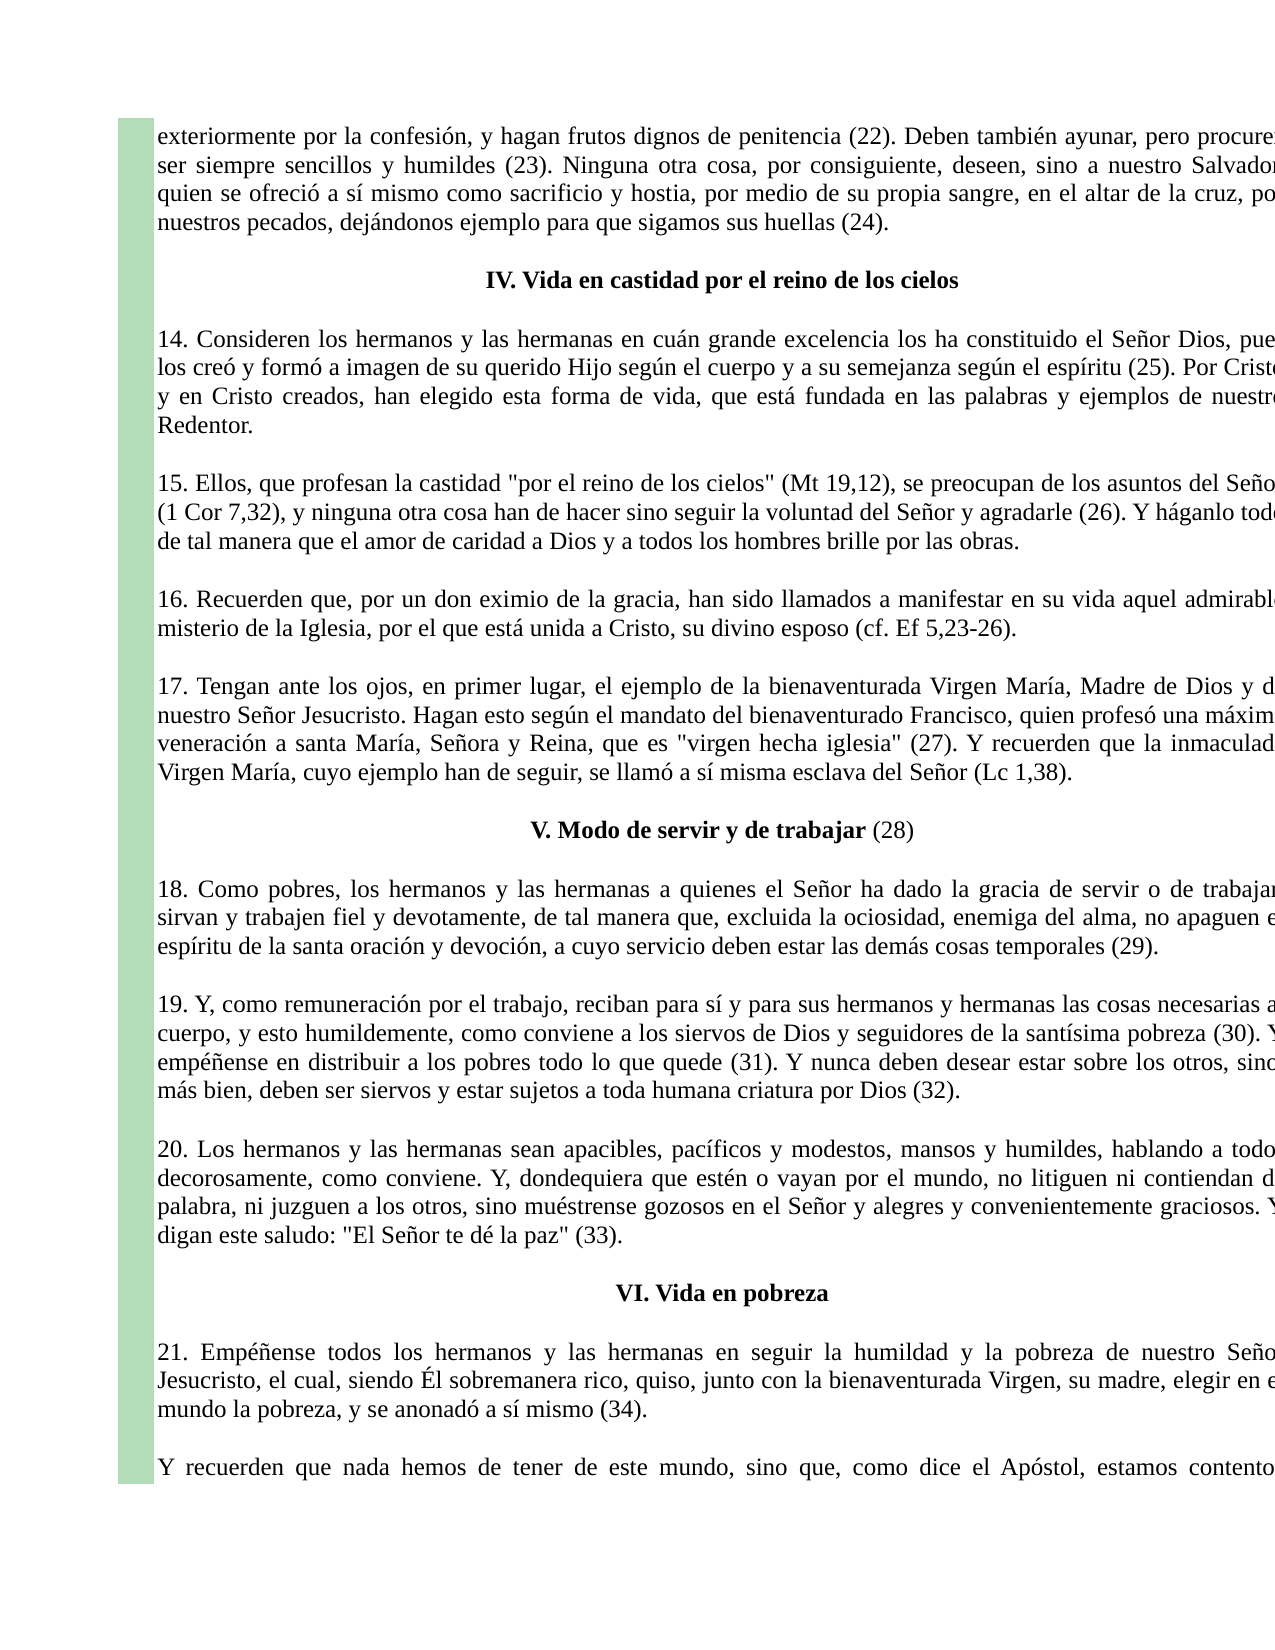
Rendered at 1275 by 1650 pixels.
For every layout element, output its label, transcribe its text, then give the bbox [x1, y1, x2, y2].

table_header Breve Pontificio "Franciscanum vitae propositum" Juan Pablo II, 8 de diciembre de 1982 El género de vida franciscano sigue atrayendo constantemente hoy, como en el pasado, a muchos hombres y mujeres sedientos de perfección evangélica y ávidos de Reino de Dios. Tomando como modelo a San Francisco de Asís, los miembros de la Tercera Orden Regular se esfuerzan por seguir a Jesucristo mismo, viviendo en fraternidad, asumiendo, con votos públicos, el compromiso de observar los consejos evangélicos de obediencia, pobreza y castidad, y dedicándose a diversas formas de actividad apostólica. Para realizar de modo más perfecto su género de vida, cultivan asiduamente la oración, ejercitan entre sí la caridad fraterna y practican la verdadera penitencia y abnegación cristiana. Considerando, pues, que todos esos aspectos y elementos del género de vida franciscano están adecuadamente expresados en la Regla y Vida de los Hermanos y Hermanas de la Tercera Orden Regular de San Francisco, y que, tal como en ella se describen, se adaptan al ideal de un verdadero Instituto franciscano, Nos, haciendo uso de la plenitud de nuestra potestad apostólica, disponemos, determinamos y decretamos que esta Regla entre en vigor y ayude a los Hermanos y Hermanas a buscar el sentido de la genuina vida franciscana. Hacemos esto después de haber ponderado atentamente cuanto sobre esta materia decretaron en su tiempo nuestros predecesores León X y Pío XI en las Constituciones Apostólicas Inter cetera y Rerum conditio. Porque sabemos muy bien cuanta diligencia y cuidado se ha derrochado para que esta Regla y Vida culminase su proceso de adecuada renovación y alcanzase el deseado consenso a través de discusiones e investigaciones, votaciones y redacciones realizadas en común, confiamos firmemente que ella producirá en el futuro los deseados frutos y efectos de la tan anhelada renovación. Así pues, mandamos que esta manifestación de nuestra voluntad permanezca firme y valedera ahora y en el futuro, sin que obste nada en contrario. Dado en Roma, junto a San Pedro, bajo el anillo del Pescador, el día 8 de diciembre del año del Señor 1982, quinto de Nuestro Pontificado. Agustín Card. Casaroli Secretario de Estado * * * Regla y Vida de los Hermanos y Hermanas de la Tercera Orden Regular de San Francisco Palabras de San Francisco a sus seguidores (1CtaF I) Todos aquellos que aman al Señor con todo el corazón, con toda el alma y la mente, con todas las fuerzas, y aman a sus prójimos como a sí mismos, y aborrecen sus cuerpos con sus vicios y pecados, y reciben el cuerpo y la sangre de nuestro Señor Jesucristo, y hacen frutos dignos de penitencia: ¡Oh, cuán dichosos y benditos son aquellos y aquellas que hacen tales cosas y perseveran en ellas! Porque se posará sobre ellos el espíritu del Señor y hará en ellos habitáculo y mansión; y son hijos del Padre celestial, cuyas obras realizan; y son esposos, hermanos y madres de nuestro Señor Jesucristo. Somos esposos cuando el alma fiel se une, por el Espíritu Santo, a nuestro Señor Jesucristo. Le somos hermanos cuando hacemos la voluntad del Padre que está en los cielos. Madres, cuando lo llevamos en nuestro corazón y en nuestro cuerpo por el amor divino y por una conciencia pura y sincera; lo damos a luz por las obras santas, que deben ser luz para ejemplo de los demás. ¡Oh, cuán glorioso, santo y grande es tener en los cielos un padre! ¡Oh, cuán santo, consolador, hermoso y admirable es tener un tal esposo! ¡Oh, cuán santo y cuán amado, agradable, humilde, pacífico, dulce, amable y sobre todas las cosas deseable es tener un tal hermano y un tal hijo, nuestro Señor Jesucristo, que dio la vida por sus ovejas y oró al Padre diciendo: Padre santo, guarda en tu nombre a aquellos que me diste en el mundo; tuyos eran y tú me los diste a mí. Y las palabras que me diste, a ellos se las he dado, y ellos las han recibido y han creído verdaderamente que salí de ti, y han conocido que tú me enviaste. Ruego por ellos y no por el mundo. Bendícelos y conságralos y yo por ellos me consagro a mí mismo. No ruego sólo por ellos, sino por los que han de creer en mí por su palabra, para que sean consagrados en la unidad como también nosotros. Y quiero, Padre, que donde yo estoy, también ellos estén conmigo, para que vean mi gloria en tu reino (cf. Jn 17). Amén. I. ¡En el nombre del Señor! Comienza la Regla y Vida de los hermanos y hermanas de la Tercera Orden Regular de San Francisco 1. La forma de vida de los hermanos y hermanas de la Tercera Orden Regular de San Francisco es ésta: observar el santo Evangelio de nuestro Señor Jesucristo, viviendo en obediencia, en pobreza y en castidad (1). Los que siguen a Jesucristo a ejemplo de San Francisco (2), están obligados a hacer más y mayores cosas, observando los preceptos y los consejos de nuestro Señor Jesucristo, y deben negarse a sí mismos, según lo que cada uno prometió a Dios (3). 2. Los hermanos y las hermanas de esta Orden, junto con todos los que quieren servir al Señor Dios en el seno de la santa Iglesia católica y apostólica, perseveren en la verdadera fe y penitencia (4). Propónganse vivir esta conversión evangélica en el espíritu de oración, de pobreza y de humildad. Y absténganse de todo mal y perseveren hasta el fin en el bien (5), porque el mismo Hijo de Dios ha de venir en gloria y dirá a todos los que le conocieron y adoraron y le sirvieron en penitencia: Venid, benditos de mi Padre, recibid el reino que os está preparado desde el origen del mundo (6). 3. Los hermanos y las hermanas prometen obediencia y reverencia al Papa y a la Iglesia Católica. Obedezcan, con el mismo espíritu, a quienes han sido constituidos servidores de la fraternidad (7). Y, dondequiera que estén y en cualquier lugar en que se encuentren, deben tratarse y honrarse unos a otros espiritual y diligentemente (8). Y fomenten la unidad y comunión con todos los miembros de la familia franciscana. II. Ingreso en esta vida 4. Aquellos que, inspirándoselo el Señor, vienen a nosotros con voluntad de abrazar esta vida, sean recibidos benignamente. Y en el tiempo oportuno serán presentados a los ministros que tienen la potestad de admitir en la fraternidad (9). 5. Los ministros asegúrense de que los aspirantes se adhieren verdaderamente a la fe católica y a los sacramentos de la Iglesia. Si son idóneos, sean iniciados en la vida de la fraternidad. Y expóngaseles diligentemente todo lo que se refiere a esta vida evangélica, principalmente estas palabras del Señor: Si quieres ser perfecto, vete y vende todo cuanto tienes, y dáselo a los pobres, y tendrás un tesoro en el cielo; luego ven y sígueme. Y también: Si alguno quiere venir en pos de mí, niéguese a sí mismo y tome su cruz y sígame (10). 6. Así, guiados por el Señor, comiencen la vida de penitencia, conscientes de que todos hemos de estar convirtiéndonos continuamente. Para significar la conversión y consagración a la vida evangélica, usen vestidos viles y compórtense con simplicidad (11). 7. Terminado el tiempo de prueba, sean recibidos a la obediencia, prometiendo observar siempre esta vida y regla (12). Y, pospuesto todo cuidado y solicitud, empéñense, del mejor modo que puedan, en servir, amar, honrar y adorar al Señor Dios con limpio corazón y mente pura (13). 8. Hagan siempre en sí mismos habitación y morada a Aquel que es el Señor Dios omnipotente, Padre e Hijo y Espíritu Santo (14), de tal manera que crezcan en el amor universal con corazón indiviso, convirtiéndose continuamente a Dios y al prójimo. III. Espíritu de oración 9. Dondequiera, en todo lugar, a toda hora y en todo tiempo, los hermanos y las hermanas crean verdadera y humildemente, y tengan en el corazón y amen, honren, adoren, sirvan, alaben, bendigan y glorifiquen al altísimo y sumo Dios eterno, Padre e Hijo y Espíritu Santo (15). Y adórenlo con puro corazón, porque es necesario orar siempre y no desfallecer; pues tales son los adoradores que el Padre busca (16). Con este mismo espíritu celebren el oficio divino en unión con la Iglesia universal. Aquellos y aquellas a quienes Dios ha llamado a la vida de contemplación, manifiesten con alegría renovada cada día su dedicación a Dios y celebren el amor que al mundo tiene el Padre, quien nos creó, nos redimió y por su sola misericordia nos salvará (17). 10. Los hermanos y las hermanas, junto con todas las criaturas de Dios, alaben al Señor, rey de cielo y tierra, y denle gracias porque, por su santa voluntad y por medio de su único Hijo con el Espíritu Santo, creó todas las cosas espirituales y corporales y nos creó también a nosotros a su imagen y semejanza (18). 11. Los hermanos y las hermanas, conformándose totalmente al santo Evangelio, mediten y retengan las palabras de nuestro Señor Jesucristo, que es el Verbo del Padre, y las palabras del Espíritu Santo, que son espíritu y vida (19). 12. Participen en el sacrificio de nuestro Señor Jesucristo y reciban su cuerpo y su sangre con gran humildad y veneración, recordando lo que dice el Señor: Quien come mi carne y bebe mi sangre, tiene vida eterna (20). Tributen toda la reverencia y todo el honor que puedan al santísimo cuerpo y sangre de nuestro Señor Jesucristo, y a sus sacratísimos nombres y a las palabras escritas de Aquel en quien todas las cosas que hay en los cielos y en la tierra han sido pacificadas y reconciliadas con el Dios omnipotente (21). 13. Los hermanos y las hermanas, en todas sus caídas, no tarden en reprenderse interiormente por la contrición y exteriormente por la confesión, y hagan frutos dignos de penitencia (22). Deben también ayunar, pero procuren ser siempre sencillos y humildes (23). Ninguna otra cosa, por consiguiente, deseen, sino a nuestro Salvador, quien se ofreció a sí mismo como sacrificio y hostia, por medio de su propia sangre, en el altar de la cruz, por nuestros pecados, dejándonos ejemplo para que sigamos sus huellas (24). IV. Vida en castidad por el reino de los cielos 14. Consideren los hermanos y las hermanas en cuán grande excelencia los ha constituido el Señor Dios, pues los creó y formó a imagen de su querido Hijo según el cuerpo y a su semejanza según el espíritu (25). Por Cristo y en Cristo creados, han elegido esta forma de vida, que está fundada en las palabras y ejemplos de nuestro Redentor. 15. Ellos, que profesan la castidad "por el reino de los cielos" (Mt 19,12), se preocupan de los asuntos del Señor (1 Cor 7,32), y ninguna otra cosa han de hacer sino seguir la voluntad del Señor y agradarle (26). Y háganlo todo de tal manera que el amor de caridad a Dios y a todos los hombres brille por las obras. 16. Recuerden que, por un don eximio de la gracia, han sido llamados a manifestar en su vida aquel admirable misterio de la Iglesia, por el que está unida a Cristo, su divino esposo (cf. Ef 5,23-26). 17. Tengan ante los ojos, en primer lugar, el ejemplo de la bienaventurada Virgen María, Madre de Dios y de nuestro Señor Jesucristo. Hagan esto según el mandato del bienaventurado Francisco, quien profesó una máxima veneración a santa María, Señora y Reina, que es "virgen hecha iglesia" (27). Y recuerden que la inmaculada Virgen María, cuyo ejemplo han de seguir, se llamó a sí misma esclava del Señor (Lc 1,38). V. Modo de servir y de trabajar (28) 18. Como pobres, los hermanos y las hermanas a quienes el Señor ha dado la gracia de servir o de trabajar, sirvan y trabajen fiel y devotamente, de tal manera que, excluida la ociosidad, enemiga del alma, no apaguen el espíritu de la santa oración y devoción, a cuyo servicio deben estar las demás cosas temporales (29). 19. Y, como remuneración por el trabajo, reciban para sí y para sus hermanos y hermanas las cosas necesarias al cuerpo, y esto humildemente, como conviene a los siervos de Dios y seguidores de la santísima pobreza (30). Y empéñense en distribuir a los pobres todo lo que quede (31). Y nunca deben desear estar sobre los otros, sino, más bien, deben ser siervos y estar sujetos a toda humana criatura por Dios (32). 20. Los hermanos y las hermanas sean apacibles, pacíficos y modestos, mansos y humildes, hablando a todos decorosamente, como conviene. Y, dondequiera que estén o vayan por el mundo, no litiguen ni contiendan de palabra, ni juzguen a los otros, sino muéstrense gozosos en el Señor y alegres y convenientemente graciosos. Y digan este saludo: "El Señor te dé la paz" (33). VI. Vida en pobreza 21. Empéñense todos los hermanos y las hermanas en seguir la humildad y la pobreza de nuestro Señor Jesucristo, el cual, siendo Él sobremanera rico, quiso, junto con la bienaventurada Virgen, su madre, elegir en el mundo la pobreza, y se anonadó a sí mismo (34). Y recuerden que nada hemos de tener de este mundo, sino que, como dice el Apóstol, estamos contentos teniendo qué comer y con qué vestirnos. Y guárdense mucho del dinero (35). Y deben gozarse cuando conviven con personas de baja condición y despreciadas, con los pobres y los débiles y los enfermos y los leprosos y los mendigos de los caminos (36). 22. Los que son verdaderamente pobres de espíritu, siguiendo el ejemplo del Señor, nada se apropian para sí ni a nadie se lo vedan, sino que viven como peregrinos y forasteros en este mundo. Ésta es la excelencia de la altísima pobreza, la que nos ha constituido en herederos y reyes del reino de los cielos, nos ha hecho pobres en cosas y nos ha sublimado en virtudes. Sea ésta nuestra porción, la que conduce a la tierra de los vivientes. Adheridos totalmente a ella, por el nombre de nuestro Señor Jesucristo jamás queramos tener ninguna otra cosa bajo el cielo (37). VII. Vida fraterna 23. Por el amor de Dios, los hermanos y las hermanas ámense mutuamente, como dice el Señor: Éste es mi mandamiento, que os améis unos a otros como yo os he amado. Y muestren con obras el amor que se tienen mutuamente (38). Y confiadamente manifieste el uno al otro su propia necesidad, para que le encuentre lo necesario y se lo proporcione (39). Dichosos los que aman tanto al otro cuando está enfermo y no puede corresponderles como cuando está sano y puede corresponderles (40). Y de todo cuanto les suceda, den gracias al Creador, y deseen estar tal como el Señor les quiere, sanos o enfermos (41). 24. Si sucediera alguna vez que, por una palabra o gesto, surgiera entre ellos un motivo de turbación, inmediatamente, antes de presentar la ofrenda de la propia oración ante el Señor (cf. Mt 5,24), pida perdón humildemente el uno al otro (cf. Mt 18,35). Si alguno descuidase gravemente la forma de vida que ha profesado, sea amonestado por el ministro o por los otros que hubiesen conocido su culpa. Y éstos no lo abochornen ni lo critiquen, sino tengan para con él gran misericordia (42). Y todos deben cuidadosamente evitar el airarse y conturbarse a causa del pecado de alguno, porque la ira y la conturbación impiden en sí y en los otros la caridad (43). VIII. Obediencia caritativa (44) 25. Los hermanos y las hermanas, a ejemplo del Señor Jesús que puso su voluntad en la voluntad del Padre (45), recuerden que han renunciado por Dios a sus propias voluntades (46). En todos los capítulos que hacen, busquen primero el reino de Dios y su justicia (Mt 6,33), y exhórtense para que puedan observar mejor la Regla que han prometido y seguir fielmente las huellas de nuestro Señor Jesucristo (47). No tengan potestad o dominio, y menos entre ellos (48). Por la caridad del espíritu, sírvanse y obedézcanse unos a otros de buen grado. Y ésta es la verdadera y santa obediencia de nuestro Señor Jesucristo (49). 26. Estén obligados a tener siempre a uno por ministro y siervo de la fraternidad (50), y estén obligados firmemente a obedecerle en todo lo que prometieron al Señor observar y no está en contra del alma y de esta Regla (51). 27. Los que son ministros y siervos de los otros hermanos, visítenlos, y humilde y caritativamente amonéstenlos y anímenlos (52). Y dondequiera haya hermanos y hermanas que sepan y conozcan que no pueden observar espiritualmente la Regla, deben y pueden recurrir a sus ministros. Y los ministros acójanlos caritativa y benignamente, y tengan para con ellos una familiaridad tan grande, que puedan los hermanos y hermanas hablar y comportarse con los ministros como los señores con sus siervos; pues así debe ser, que los ministros sean siervos de todos los hermanos y hermanas (53). 28. Y nadie se apropie ministerio alguno, sino que, en el tiempo establecido, él mismo deje de buen grado su cargo (54). IX. Vida apostólica 29. Los hermanos y las hermanas amen al Señor con todo el corazón, con toda el alma y la mente, con todas las fuerzas, y amen a sus prójimos como a sí mismos (55). Y enaltezcan al Señor en sus obras, pues para esto los ha enviado al mundo entero, para que de palabra y de obra den testimonio de su voz y hagan saber a todos que no hay otro omnipotente sino Él (56). 30. Que la paz que anuncian de palabra, la tengan, y en mayor medida, en sus corazones. Que nadie se vea provocado por ellos a ira o escándalo, sino que, por su mansedumbre, todos sean inducidos a la paz, a la benignidad y a la concordia. Pues para esto han sido llamados los hermanos y las hermanas: para curar a los heridos, vendar a los fracturados y corregir a los equivocados (57). Y, dondequiera que estén, recuerden que se dieron y que abandonaron sus cuerpos al Señor Jesucristo. Y por su amor deben exponerse a los enemigos tanto visibles como invisibles, porque dice el Señor: Dichosos los que padecen persecución por causa de la justicia, porque de ellos es el reino de los cielos (58). 31. En la caridad que es Dios, todos los hermanos y las hermanas, que oran o que sirven o que trabajan, empéñense en humillarse en todas las cosas, en no gloriarse ni gozarse en sí mismos, ni exaltarse interiormente por las palabras y obras buenas, más aún, por ningún bien que Dios hace o dice y realiza alguna vez en ellos y por ellos (59). En todo lugar y en todas las circunstancias, reconozcan que todos los bienes son del Señor Dios altísimo y dueño de todo; y denle gracias a Él, de quien proceden todos los bienes (60). Exhortación y bendición 32. Aplíquense todos los hermanos y las hermanas a lo que por encima de todo deben anhelar: tener el espíritu del Señor y su santa operación (61). Y, siempre sumisos a la santa Iglesia, firmes en la fe católica, observen la pobreza y la humildad y el santo Evangelio de nuestro Señor Jesucristo que firmemente han prometido (62). Y todo el que guarde estas cosas, sea colmado en el cielo de la bendición del altísimo Padre, y sea colmado en la tierra de la bendición de su amado Hijo, con el santísimo Espíritu Paráclito y con todas las virtudes de los cielos y con todos los santos. Y yo, el hermano Francisco, pequeñuelo, siervo vuestro, os confirmo cuanto puedo, interior y exteriormente, esta santísima bendición (Test 40-41). Notas: 1) 1 R 1,1: "La regla y vida de estos hermanos es ésta, a saber, vivir en obediencia, en castidad y sin nada propio, y seguir la doctrina y las huellas de nuestro Señor Jesucristo".- 2 R 1,1: "La regla y vida de los hermanos menores es ésta, a saber, observar el santo Evangelio de nuestro Señor Jesucristo viviendo en obediencia, sin nada propio y en castidad".- RCl 1,1-2: "La forma de vida de la Orden de las Hermanas Pobres, que el bienaventurado Francisco instituyó, es ésta: observar el santo Evangelio de nuestro Señor Jesucristo, viviendo en obediencia, sin nada propio y en castidad". 2) RCl 6,1: "Después que el altísimo Padre celestial se dignó, por su gracia, iluminar mi corazón para que, a ejemplo y según las enseñanzas de nuestro beatísimo Padre San Francisco, hiciese yo penitencia, poco después de su conversión, le prometí voluntariamente obediencia junto con mis hermanas". 3) 2CtaF 36-40: "Y de manera especial los religiosos, que renunciaron al siglo, están obligados a hacer más y mayores cosas, pero sin omitir éstas. Debemos aborrecer nuestros cuerpos con sus vicios y pecados, porque dice el Señor en el Evangelio: todos los males, vicios y pecados salen del corazón (Mt 15,18-19; Mc 7,23). Debemos amar a nuestros enemigos y hacer el bien a los que nos tienen odio (cf. Mt 5,44; Lc 6,27). Debemos guardar los preceptos y los consejos de nuestro Señor Jesucristo. Debemos, igualmente, negarnos a nosotros mismos (cf. Mt 16,24) y poner nuestros cuerpos bajo el yugo de la servidumbre y de la santa obediencia, según lo que cada uno prometió al Señor". 4) 1 R 23,7: "Y a cuantos quieren servir al Señor Dios en el seno de la santa Iglesia católica y apostólica y a todos los órdenes siguientes..., humildemente les rogamos y suplicamos todos nosotros, hermanos menores, siervos inútiles (Lc 17,10), que todos perseveremos en la verdadera fe y penitencia, porque de otro modo nadie se puede salvar". 5) 1 R 21,9: "Guardaos y absteneos de todo mal y perseverad hasta el fin en el bien". 6) R 23,4: "Y te damos gracias porque este mismo Hijo tuyo ha de venir en la gloria de su majestad... a decir a todos los que te conocieron y adoraron y te sirvieron en penitencia: Venid, benditos de mi Padre, recibid el reino que os está preparado desde el origen del mundo (cf. Mt 25,34)". 7) 1 R Pról. 3-4: "El hermano Francisco, y todo aquel que sea cabeza de esta Religión, prometa obediencia y reverencia al señor papa Inocencio y a sus sucesores. Y todos los otros hermanos están obligados a obedecer al hermano Francisco y a sus sucesores".- 2 R 1,2-3: "El hermano Francisco promete obediencia y reverencia al señor papa Honorio y a sus sucesores canónicamente elegidos y a la Iglesia romana. Y los otros hermanos estén obligados a obedecer al hermano Francisco y a sus sucesores".- RCl 1,3-5: "Clara, indigna sierva de Cristo y plantita del beatísimo padre Francisco, promete obediencia y reverencia al señor Papa Inocencio y a sus sucesores elegidos canónicamente. Y así como en el principio de su conversión prometió, juntamente con sus hermanas, obediencia a San Francisco, esa misma obediencia promete mantener inviolablemente también a sus sucesores. Y las demás hermanas estén siempre obligadas a obedecer a los sucesores de San Francisco, a la hermana Clara y a las demás abadesas, canónicamente elegidas, que le sucedieren". 8) Test 1: "El Señor me dio a mí, el hermano Francisco, de esta manera comenzar a hacer penitencia...".- 1 R 7,15: "Y, dondequiera que estén o en cualquier lugar en que se encuentren unos con otros, los hermanos deben tratarse espiritual y diligentemente y honrarse mutuamente sin murmuración".- 2 R 6,7-8: "Y dondequiera que estén y se encuentren unos con otros los hermanos, condúzcanse mutuamente con familiaridad entre sí. Y exponga confiadamente el uno al otro su necesidad, porque si la madre nutre y quiere a su hijo carnal, ¿cuánto más amorosamente debe cada uno querer y nutrir a su hermano espiritual?". 9) 1 R 2,1-3: "Si alguno, queriendo, por divina inspiración, abrazar esta vida, viene a nuestros hermanos, sea recibido benignamente por ellos. Y, si está resuelto a tomar nuestra vida, guárdense mucho los hermanos de entrometerse en sus negocios temporales y preséntenlo cuanto antes a su ministro. Y el ministro acójalo benignamente y anímelo...".- 2 R 2,1: "Si algunos quieren tomar esta vida y vienen a nuestros hermanos, remítanlos a sus ministros provinciales; a ellos solamente, y no a otros, se concede la licencia de recibir hermanos".- RCl 2,1: "Si alguna, por inspiración divina, viene a nosotras con deseo de abrazar esta vida, la abadesa pida, por obligación, el consentimiento de todas las hermanas...". 10) 2 R 2,2-6: "Y los ministros examínenlos diligentemente sobre la fe católica y los sacramentos de la Iglesia. Y si creen todo esto, y quieren profesarlo fielmente, y guardarlo firmemente hasta el fin..., díganles la palabra del santo Evangelio (cf. Mt 19,21): que vayan y vendan todo lo suyo y procuren distribuírselo a los pobres. Y, si no pueden hacerlo, les es suficiente la buena voluntad".- RCl 2,3-9: "Y si le pareciere bien a la abadesa recibirla, examínela o hágala examinar cuidadosamente acerca de la fe católica y de los sacramentos de la Iglesia. Y si cree todo esto y está dispuesta a confesarlo fielmente y a cumplirlo firmemente hasta el fin..., expóngale puntualmente el tenor de nuestra vida. Y si fuere idónea, dígasele la palabra del santo Evangelio (cf. Mt 19,21): que vaya y venda todas sus cosas y procure distribuirlas a los pobres. Mas, si no lo pudiere hacer, le basta la buena voluntad".- 1 R 1,1-3: "Esta es la vida y regla de los hermanos: ...y seguir la doctrina y las huellas de N. S. J. C., el cual dice: Si quieres ser perfecto, vete y vende todas las cosas (cf. Lc 18,22) que tienes y dáselas a los pobres, y tendrás un tesoro en el cielo; y ven, sígueme (Mt 19,21). Y también: Si alguno quiere venir en pos de mí, niéguese a sí mismo y tome su cruz y sígame (Mt 16,24)".- 1 R 2,3-4: "Y el ministro acójalo benignamente y anímelo y expóngale con esmero el tenor de nuestra vida. Cumplido esto, el mencionado aspirante venda todas sus cosas y procure distribuírselo todo a los pobres, si quiere y puede hacerlo según el espíritu sin impedimento". 11) 1 R 2,14-15: "Y todos los hermanos vistan ropas viles...; porque dice el Señor en el Evangelio: Los que visten con lujo y viven entre placeres (Lc 7,25) y los que viven muellemente, en las casas de los reyes están (Mt 11,8). Y, aunque les tachen de hipócritas, sin embargo, no cesen de obrar bien, ni busquen en este siglo vestidos caros, para que puedan tener vestido en el reino de los cielos".- 2 R 2,16-17: "Y todos los hermanos vistan ropas viles... Amonesto y exhorto a todos ellos a que no desprecien ni juzguen a quienes ven que se visten de prendas muelles y de colores y que toman manjares y bebidas exquisitos; al contrario, cada uno júzguese y despréciese a sí mismo".- RCl 2,25: "Y, por amor del santísimo y amadísimo Niño, envuelto en pobrísimos pañales y reclinado en un pesebre (cf. 2,7.12), y de su santísima Madre, amonesto, ruego y exhorto que se vistan siempre de vestidos viles". 12) 1 R 2,9: "Y, cumplido el año y término de la probación, sea recibido a la obediencia".- 2 R 2,11: "Y, terminado el año de la probación, sean recibidos a la obediencia, prometiendo guardar siempre esta vida y regla".- RCl 2,14: "Y terminado el año de prueba, sea recibida a la obediencia, prometiendo observar siempre la vida y forma de nuestra pobreza". 13) 1 R 22,26: "...ruego a todos los hermanos, tanto a los ministros como a los otros que, removido todo impedimento y pospuesta toda preocupación y solicitud, como mejor puedan, sirvan, amen, honren y adoren al Señor Dios, y háganlo con limpio corazón y mente pura, que es lo que Él busca por encima de todo".- Adm 16,2: "Son verdaderamente de corazón limpio los que desprecian lo terreno, buscan lo celestial y nunca dejan de adorar y contemplar al Señor Dios vivo y verdadero con corazón y ánimo limpio". 14) 1 R 22,27: "Y hagamos siempre en ellos habitación y morada (cf. Jn 14,23) a Aquel que es el Señor Dios omnipotente, Padre e Hijo y Espíritu Santo".- 1CtaF I,5-10: "¡Oh, cuán dichosos y benditos son los hombres y mujeres que practican estas cosas y perseveran en ellas! Porque se posará sobre ellos el espíritu del Señor (cf. Is 11,2) y hará en ellos habitación y morada (cf. Jn 14,23); y son hijos del Padre celestial...".- 2CtaF 48-53: "Y sobre todos aquellos y aquellas que cumplan estas cosas y perseveren hasta el fin, se posará el Espíritu del Señor (Is 11,2) y hará en ellos habitación y morada (cf. Jn 14,23). Y serán hijos del Padre celestial (cf. Mt 5,45), cuyas obras realizan. Y son esposos, hermanos y madres de N. S. Jesucristo (cf. Mt 12,50). Somos esposos cuando el alma fiel se une, por el Espíritu Santo, a Jesucristo. Y hermanos somos cuando cumplimos la voluntad del Padre, que está en el cielo (cf. Mt 12,50); madres, cuando lo llevamos en el corazón y en nuestro cuerpo (cf. 1 Cor 6,20) por el amor y por una conciencia pura y sincera; lo damos a luz por las obras santas, que deben ser luz para ejemplo de otros (cf. Mt 5,16)". 15) 1 R 23,11: "Nada, pues, impida, nada separe, nada adultere; nosotros todos, dondequiera, en todo lugar, a toda hora y en todo tiempo, todos los días y continuamente, creamos verdadera y humildemente y tengamos en el corazón y amemos, honremos, adoremos, sirvamos, alabemos y bendigamos, glorifiquemos y sobreexaltemos, engrandezcamos y demos gracias al altísimo y sumo Dios eterno, trinidad y unidad, Padre e Hijo y Espíritu Santo, creador de todas las cosas y salvador de todos los que en Él creen y esperan y lo aman; que, sin principio y sin fin, es inmutable, invisible, inenarrable...". 16) 1 R 22,29-30: "Y adorémosle con puro corazón, porque es preciso orar siempre y no desfallecer (Lc 18,1); pues tales son los adoradores que el Padre busca (cf. Jn 4,23-24)". 17) 1 R 23,8: "Amemos todos con todo el corazón, con toda el alma, con toda la mente, con toda la fuerza y poder (cf. Mc 12,30), con todo el entendimiento, con todas las energías, con todo el empeño, con todo el afecto, con todas las entrañas, con todos los deseos y quereres, al Señor Dios (Mc 12,30. 33; Lc 10,27), que nos dio y nos da a todos nosotros todo el cuerpo, toda el alma y toda la vida; que nos creó, nos redimió y por sola su misericordia nos salvará (cf. Tob 13,5); que nos ha hecho y hace todo bien a nosotros, miserables y míseros, pútridos y hediondos, ingratos y malos". 18) 1 R 23,1: "Omnipotente, santísimo, altísimo y sumo Dios, Padre santo y justo, Señor, rey de cielo y tierra (cf. Mt 11,25), te damos gracias por ti mismo, pues por tu santa voluntad, y por medio de tu único Hijo con el Espíritu Santo, creaste todas las cosas espirituales y corporales, y a nosotros, hechos a tu imagen y semejanza, nos colocaste en el paraíso (cf. Gén 1,26; 2,15)".- Cánt 3: "Loado seas, mi Señor, con todas tus criaturas...". 19) 2CtaF 3: "Por eso... me he propuesto comunicaros, a través de esta carta y de mensajeros, las palabras de nuestro Señor Jesucristo, que es el verbo del Padre, y las palabras del Espíritu Santo, que son espíritu y vida (Jn 6,64)". 20) 1 R 20,5: "Y, contritos y confesados de este modo, reciban con gran humildad y veneración el cuerpo y sangre de nuestro Señor Jesucristo, recordando lo que el Señor dice: Quien come mi carne y bebe mi sangre, tiene vida eterna (Jn 6,54)". 21) CtaO 12-13: "Así, pues, besándoos los pies y con la caridad que puedo, os suplico a todos vosotros, hermanos, que tributéis toda reverencia y todo el honor, en fin, cuanto os sea posible, al santísimo cuerpo y sangre de nuestro Señor Jesucristo, en quien todas las cosas que hay en cielos y tierra han sido pacificadas y reconciliadas con el Dios omnipotente (cf. Col 1,20)".- CtaCle 1: "Reparemos todos los clérigos en el gran pecado e ignorancia en que incurren algunos sobre el santísimo cuerpo y sangre de nuestro Señor Jesucristo y sobre los sacratísimos nombres y sus palabras escritas que consagran el cuerpo".- Test 11-12: "Y quiero que estos santísimos misterios sean honrados y venerados por encima de todo y colocados en lugares preciosos. Y los santísimos nombres y sus palabras escritas, donde los encuentre en lugares indebidos, quiero recogerlos, y ruego que se recojan y se coloquen en lugar decoroso". 22) Adm 23,3: "Es siervo fiel y prudente (cf. Mt 24,45) el que en ninguna caída tarda en reprenderse interiormente por la contrición, y exteriormente por la confesión y la satisfacción de obra".- 2CtaF 25: "Hagamos, además, frutos dignos de penitencia (Lc 3,8)". 23) Cf. 1 R 3,11-13; 2 R 3,5-9; RCl 3,8-11.- Cf. Adm 19.- 2CtaF 45: "No debemos ser sabios y prudentes según la carne, sino, más bien, sencillos, humildes y puros". 24) 1 R 23,9: "Ninguna otra cosa, pues, deseemos, ninguna otra queramos, ninguna otra nos agrade y deleite, sino nuestro Creador y Redentor y Salvador, solo verdadero Dios, que es bien pleno, todo bien, bien total, verdadero y sumo bien...".- 2CtaF 11-14: "Y la voluntad de su Padre fue que su bendito y glorioso Hijo, a quien nos dio para nosotros y que nació por nuestro bien, se ofreciese a sí mismo como sacrificio y hostia, por medio de su propia sangre, en el altar de la cruz; no para sí mismo, por quien todo fue hecho (cf. Jn 1,3), sino por nuestros pecados, dejándonos ejemplo para que sigamos sus huellas (cf. 1 Pe 2,21 )". 25) Adm 5,1: "Repara, ¡oh hombre!, en cuán grande excelencia te ha constituido el Señor Dios, pues te creó y formó a imagen de su querido Hijo según el cuerpo y a su semejanza según el espíritu (cf. Gén 1,26)".- Cf. Col 1,16. 26) 1 R 22,9: "Ahora bien, después que hemos abandonado el mundo, ninguna otra cosa hemos de hacer sino seguir la voluntad del Señor y agradarle". 27) SalVM 1: "¡Salve, Señora, santa Reina, santa Madre de Dios, María, que eres virgen hecha iglesia!". 28) 1 R 7: "Modo de servir y trabajar". 29) 2 R 5,1-2: "Aquellos hermanos a quienes ha dado el Señor la gracia del trabajo, trabajen fiel y devotamente, de forma tal que, evitando el ocio, que es enemigo del alma, no apaguen el espíritu (1 Tes 5,19) de la santa oración y devoción, a cuyo servicio deben estar las demás cosas temporales".- RCl 7,1-2: "Las hermanas, a quienes el Señor ha dado la gracia de trabajar, después de la hora de tercia trabajen fiel y devotamente en un trabajo honesto y de utilidad común, de tal manera que, evitando el ocio, que es enemigo del alma, no apaguen el espíritu de la santa oración y devoción, a cuyo servicio deben estar las demás cosas temporales". 30) 2 R 5,3-4: "Y como remuneración del trabajo, reciban para sí y para sus hermanos las cosas necesarias al cuerpo, pero no dinero o pecunia; y esto háganlo humildemente, como corresponde a quienes son siervos de Dios y seguidores de la santísima pobreza". 31) 1 R 2,4: "Cumplido esto, el mencionado aspirante venda todas sus cosas y procure distribuírselo todo a los pobres, si quiere y puede hacerlo según el espíritu sin impedimento".- 1 R 9,8: "La limosna es la herencia y justicia que se debe a los pobres, adquirida para nosotros por nuestro Señor Jesucristo". 32) 2CtaF 47: "Nunca debemos desear estar sobre los otros, sino, más bien, debemos ser siervos y estar sujetos a toda humana criatura por Dios (1 Pe 2,13)". 33) 2 R 3,10-11: "Aconsejo, amonesto y exhorto en el Señor Jesucristo a mis hermanos que, cuando van por el mundo, no litiguen ni contiendan de palabra (cf. 2 Tim 2,14) ni juzguen a otros; sino sean apacibles, pacíficos y mesurados, mansos y humildes, hablando a todos decorosamente, como conviene".- 2 R 2,17: "Amonesto y exhorto a todos ellos a que no desprecien ni juzguen a quienes ven que se visten de prendas muelles y de colores y que toman manjares y bebidas exquisitos; al contrario, cada uno júzguese y despréciese a sí mismo".- 1 R 7,16: "Y guárdense de mostrarse tristes exteriormente o hipócritamente ceñudos; muéstrense, más bien, gozosos en el Señor (cf. Flp 4,4) y alegres y debidamente agradables".- Test 23: "El Señor me reveló que dijésemos este saludo: El Señor te dé la paz". 34) 1 R 9,1: "Empéñense todos los hermanos en seguir la humildad y pobreza de nuestro Señor Jesucristo...".- 2CtaF 5: "Y, siendo Él sobremanera rico (2 Cor 8,9), quiso, junto con la bienaventurada Virgen, su Madre, escoger en el mundo la pobreza".- RCl 6,6-8: "Y, a fin de que jamás nos separásemos de la santísima pobreza que habíamos abrazado, ni tampoco las que habían de venir después de nosotras, poco antes de su muerte nos escribió de nuevo su última voluntad, con estas palabras: "Yo, el hermano Francisco, el pequeñuelo, quiero seguir la vida y pobreza del altísimo Señor Jesucristo y de su santísima Madre, y perseverar en ella hasta el fin. Y os ruego a vosotras, señoras mías, y os recomiendo que viváis siempre en esta santísima vida y pobreza..."".- Cf. Flp 2,7. 35) 1 R 9,1: "Empéñense todos los hermanos en seguir la humildad y pobreza de nuestro Señor Jesucristo y recuerden que nada hemos de tener de este mundo, sino que, como dice el Apóstol, estamos contentos teniendo qué comer y con qué vestirnos (1 Tim 6,8)".- 1 R 8,11: "Pero guárdense mucho de la pecunia".- Cf. 2 R 5,3-4. 36) 1 R 9,2: "Y deben gozarse cuando conviven con gente de baja condición y despreciada, con los pobres y débiles, y con los enfermos y leprosos, y con los mendigos de los caminos". 37) Cf. Adm 14; cf. Mc 10,27-29.- 2 R 6,1-6: "Los hermanos no se apropien nada para sí, ni casa, ni lugar, ni cosa alguna. Y, como peregrinos y forasteros en este siglo (cf. Gén 23,4; Sal 38,13; 1 Pe 2,11), que sirven al Señor en pobreza y humildad, vayan por limosna confiadamente. Y no tienen por qué avergonzarse, pues el Señor se hizo pobre por nosotros en este mundo (cf. 2 Cor 8,9). Ésta es la excelencia de la altísima pobreza, la que a vosotros, mis queridísimos hermanos, os ha constituido en herederos y reyes del reino de los cielos, os ha hecho pobres en cosas y os ha sublimado en virtudes (cf. Sant 2,5). Sea ésta vuestra porción, la que conduce a la tierra de los vivientes (cf. Sal 141,6). Adheridos enteramente a ella, hermanos amadísimos, por el nombre de nuestro Señor Jesucristo, jamás queráis tener ninguna otra cosa bajo el cielo".- 1 R 7,13: "Guárdense los hermanos, dondequiera que estén, en eremitorios o en otros lugares, de apropiarse para sí ningún lugar, ni de vedárselo a nadie".- RCl 8,1-6: "Las hermanas no se apropien nada para sí, ni casa, ni lugar, ni cosa alguna...". 38) R 1 R 11,5-6: "Y ámense mutuamente, como dice el Señor: Éste es mi mandamiento, que os améis unos a otros como yo os he amado (Jn 15,12). Y muestren con obras (cf. Sant 2,18) el amor que se tienen mutuamente, como dice el apóstol: No amemos de palabra y de boca, sino de obra y de verdad (1 Jn 3,18)".- TestCl 59: "Y amándoos mutuamente en la caridad de Cristo, manifestad externamente, con vuestras obras, el amor que os tenéis internamente...". 39) 1 R 9,10: "Y manifieste confiadamente el uno al otro su propia necesidad, para que le encuentre lo necesario y se lo proporcione". 40) Adm 24: "Dichoso el siervo que ama tanto a su hermano cuando está enfermo y no puede corresponderle como cuando está sano y puede corresponderle". 41) 1 R 10,3: "Y ruego al hermano enfermo que por todo dé gracias al Creador; y que desee estar tal como el Señor le quiere, sano o enfermo...". 42) CtaM 15: "Y ninguno de los hermanos que sepa que ha pecado lo abochorne ni lo critique, sino tenga para con él gran misericordia y mantenga muy en secreto el pecado de su hermano". 43) 2 R 7,3: "Y deben evitar siempre airarse y conturbarse a causa del pecado de alguno, porque la ira y la conturbación impiden en sí y en los otros la caridad".- RCl 9,5: "Y la abadesa y sus hermanas deben evitar el airarse y conturbarse a causa del pecado de alguna, porque la ira y la conturbación impiden en sí y en las otras la caridad". 44) Adm 3,6: "Pues ésta es la obediencia caritativa (cf. 1 Pe 1,22), porque satisface a Dios y al prójimo".- SalVir 3: "¡Señora santa caridad, el Señor te salve con tu hermana la santa obediencia!". 45) 2CtaF 10: "Puso, sin embargo, su voluntad en la voluntad del Padre, diciendo...". 46) 2 R 10,2: "Pero los hermanos que son súbditos recuerden que renunciaron por Dios a las propias voluntades".- RCl 10,2: "Pero las hermanas que son súbditas recuerden que renunciaron por Dios a las propias voluntades". 47) 1 R 18,1: "Cada ministro podrá reunirse con sus hermanos una vez por año... para tratar de las cosas que se refieren a Dios".- Test 34: "...es mi testamento, que yo, el hermano Francisco, pequeñuelo, os hago a vosotros, mis benditos hermanos, por esto, para que mejor guardemos católicamente la Regla que prometimos al Señor". 48) 1 R 5,9: "Igualmente, a este propósito, ninguno de los hermanos tenga potestad o dominio, y menos entre ellos". 49) 1 R 5,14-15: "...por la caridad del espíritu, sírvanse y obedézcanse unos u otros de buen grado (cf. Gál 5,13). Y ésta es la verdadera y santa obediencia de nuestro Señor Jesucristo". 50) 2 R 8,1: "Todos los hermanos estén obligados a tener siempre por ministro y siervo general de toda la fraternidad a uno de los hermanos de esta Religión, y estén obligados firmemente a obedecerle". 51) 2 R 10,3: "Por lo cual, les mando firmemente que obedezcan a sus ministros en todo lo que prometieron al Señor observar y no está en contra del alma y de nuestra Regla".- RCl 10,3: "Por lo cual, les mando firmemente que obedezcan a sus abadesas en todo lo que prometieron observar al Señor y no está en contra del alma y de nuestra profesión". 52) 1 R 4,2: "Todos los hermanos que son constituidos ministros y siervos de los otros hermanos, distribuyan a éstos en las provincias y en los lugares en donde estén, visítenlos frecuentemente y amonéstenlos y anímenlos espiritualmente".- RCl 10,1: "La abadesa exhorte y visite a sus hermanas, y corríjalas humilde y caritativamente, y no les mande nada que esté en contra de su alma y de nuestra profesión". 53) 2 R 10,4-6: "Y dondequiera haya hermanos que sepan y conozcan que no pueden observar espiritualmente la Regla, deben y pueden recurrir a sus ministros. Y los ministros acójanlos caritativa y benignamente, y tengan para con ellos una familiaridad tan grande, que puedan los hermanos hablar y comportarse con los ministros como los señores con sus siervos; pues así debe ser, que los ministros sean siervos de todos los hermanos".- RCl 10,4: "Y la abadesa tenga para con ellas una familiaridad tan grande, que puedan las hermanas hablar y comportarse con las abadesas como las señoras con sus siervas; pues así debe ser, que las abadesas sean siervas de todas las hermanas".- TestCl 65-66: "Sea, además, tan acogedora y comunicativa con todas, que puedan manifestarle sin temor sus necesidades y acudir a ella confiadamente, a cualquier hora, como mejor les acomode, lo mismo cada una para sí como en favor de sus hermanas". 54) 1 R 17,4: "Y ningún ministro o predicador se apropie el ser ministro de los hermanos o el oficio de la predicación; de forma que, en cuanto se lo impongan, abandone su oficio sin réplica alguna". 55) 1CtaF I,1: "Todos aquellos que aman al Señor con todo el corazón, con toda el alma y la mente y con todas sus fuerzas (cf. Mc 12,30), y a sus prójimos como a sí mismos (cf. Mt 22,39)...". 56) CtaO 8-9: "Alabadlo, porque es bueno (Sal 135,1), y enaltecedlo en vuestras obras (Tob 13,6); pues para esto os ha enviado al mundo entero, para que de palabra y de obra deis testimonio de su voz y hagáis saber a todos que no hay otro omnipotente sino Él (cf. Tob 13,4)". 57) TC 58: "Amonestaba Francisco a los hermanos... Y les decía: "Que la paz que anunciáis de palabra, la tengáis, y en mayor medida, en vuestros corazones. Que nadie se vea provocado por vosotros a ira o escándalo, sino que por vuestra mansedumbre todos sean inducidos a la paz, a la benignidad y a la concordia. Pues para esto hemos sido llamados: para curar a los heridos, para vendar a los quebrados y para corregir a los equivocados. Pues muchos que parecen ser miembros del diablo, llegarán todavía a ser discípulos de Cristo"". 58) 1 R 16,10-12: "Y todos los hermanos, dondequiera que estén, recuerden que se dieron y que abandonaron sus cuerpos al Señor Jesucristo. Y por su amor deben exponerse a los enemigos tanto visibles como invisibles; porque dice el Señor: Quien pierda su alma por mi causa, la salvará (cf. Lc 9,24) para la vida eterna (Mt 25,46). Dichosos los que padecen persecución por causa de la justicia, porque de ellos es el reino de los cielos (Mt 5,10)...".- Cf. 2 R 10,11. 59) 1 R 17,5-6: "Por lo que, en la caridad que es Dios (cf. Jn 4,16), ruego a todos mis hermanos, predicadores, orantes, trabajadores, tanto clérigos como laicos, que se empeñen en humillarse en todo, en no gloriarse ni gozarse en sí mismos, ni exaltarse interiormente por las palabras y obras buenas, más aún, por ningún bien que Dios hace o dice y realiza alguna vez en ellos y por ellos...". 60) 1 R 17,17: "Y restituyamos todos los bienes al Señor Dios altísimo y sumo, y reconozcamos que todos son suyos, y démosle gracias por todos ellos, ya que todo bien de Él procede...". 61) 2 R 10,8-9: "Aplíquense, en cambio, a lo que por encima de todo deben anhelar: tener el espíritu del Señor y su santa operación, orar continuamente al Señor con un corazón puro, tener humildad y paciencia en la persecución y en la enfermedad, y amar a los que nos persiguen y reprenden y acusan, porque dice el Señor...".- RCl 10,9: "Aplíquense, en cambio, a lo que por encima de todo deben anhelar: tener el espíritu del Señor y su santa operación...". 62) 2 R 12,4: "...para que, siempre sumisos y sujetos a los pies de la misma santa Iglesia, firmes en la fe católica (cf. Col. 1,23), observemos la pobreza y la humildad y el santo Evangelio de nuestro Señor Jesucristo que firmemente hemos prometido".- RCl 12,13: "...para que, siempre sumisas y sujetas a los pies de la misma santa Iglesia, firmes en la fe católica (cf. Col 1,23), observemos la pobreza y la humildad de nuestro Señor Jesucristo y de su santísima Madre, y el santo Evangelio que firmemente hemos prometido". [Selecciones de Franciscanismo vol. XIII, n.º 37 (1984) 4-22] [154, 118, 1275, 1484]
table_header [118, 118, 154, 1484]
